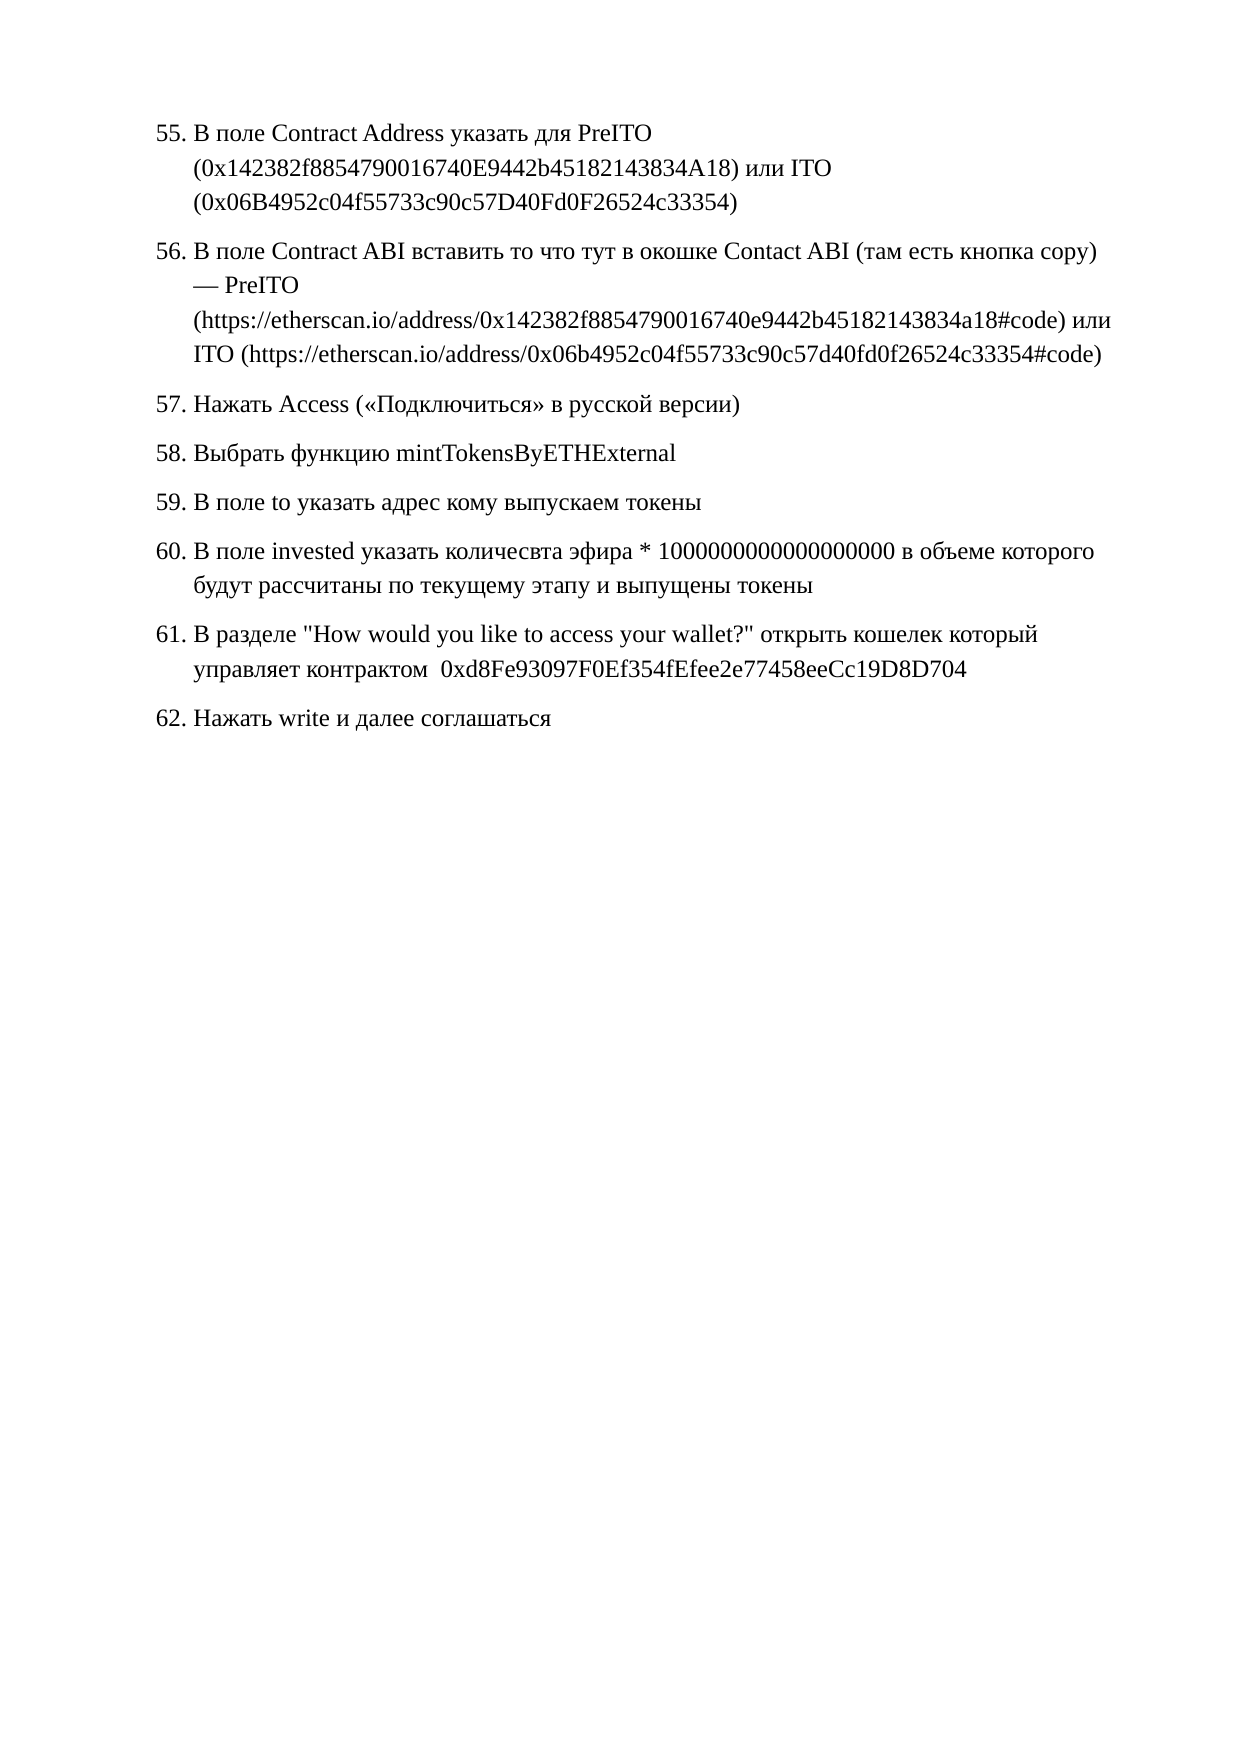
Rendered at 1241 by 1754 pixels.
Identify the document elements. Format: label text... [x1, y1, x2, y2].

list Выбрать функцию mintTokensByETHExternal [156, 438, 1122, 466]
list В разделе "How would you like to access your wallet?" открыть кошелек который управляет контрактом 0xd8Fe93097F0Ef354fEfee2e77458eeCc19D8D704 [156, 619, 1122, 683]
list В поле Contract Address указать для PreITO (0x142382f8854790016740E9442b45182143834A18) или ITO (0x06B4952c04f55733c90c57D40Fd0F26524c33354) [156, 118, 1122, 216]
list В поле to указать адрес кому выпускаем токены [156, 487, 1122, 516]
list В поле invested указать количесвта эфира * 1000000000000000000 в объеме которого будут рассчитаны по текущему этапу и выпущены токены [156, 536, 1122, 599]
list Нажать Access («Подключиться» в русской версии) [156, 389, 1122, 417]
list Нажать write и далее соглашаться [156, 703, 1122, 732]
list В поле Contract ABI вставить то что тут в окошке Contact ABI (там есть кнопка copy) — PreITO (https://etherscan.io/address/0x142382f8854790016740e9442b45182143834a18#code) или ITO (https://etherscan.io/address/0x06b4952c04f55733c90c57d40fd0f26524c33354#code) [156, 236, 1122, 368]
